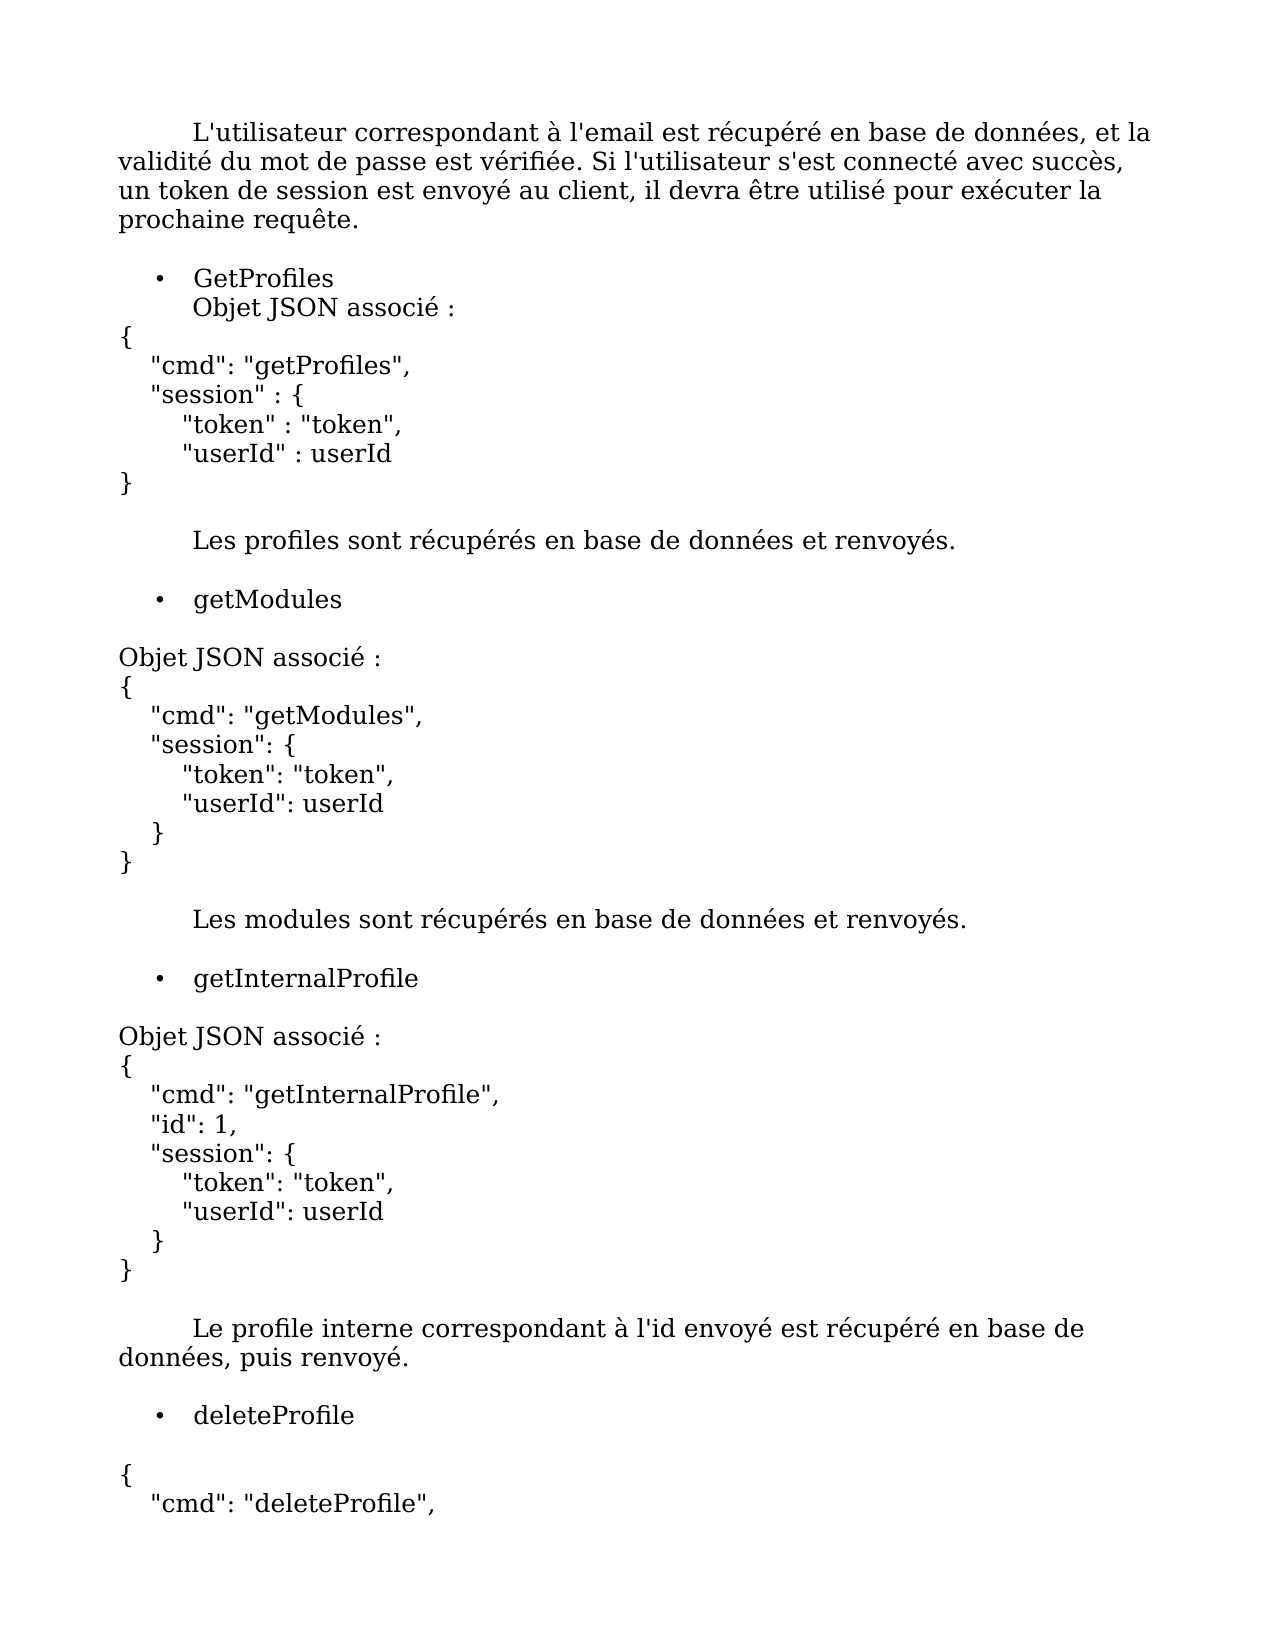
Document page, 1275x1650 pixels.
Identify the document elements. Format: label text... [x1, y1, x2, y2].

text "userId": userId [118, 1197, 1157, 1226]
text "token" : "token", [118, 410, 1157, 439]
list deleteProfile [156, 1401, 1157, 1431]
text } [118, 468, 1157, 497]
text "cmd": "getModules", [118, 701, 1157, 731]
text Les modules sont récupérés en base de données et renvoyés. [118, 906, 1157, 935]
text Objet JSON associé : [118, 293, 1157, 322]
text Le profile interne correspondant à l'id envoyé est récupéré en base de données, puis renvoyé. [118, 1314, 1157, 1372]
text } [118, 847, 1157, 876]
text { [118, 1051, 1157, 1081]
text "session": { [118, 1139, 1157, 1168]
text "id": 1, [118, 1110, 1157, 1139]
text Objet JSON associé : [118, 1022, 1157, 1051]
list getModules [156, 585, 1157, 614]
text Les profiles sont récupérés en base de données et renvoyés. [118, 526, 1157, 556]
text "cmd": "getProfiles", [118, 351, 1157, 381]
text } [118, 1226, 1157, 1256]
text "session": { [118, 731, 1157, 760]
text "cmd": "getInternalProfile", [118, 1081, 1157, 1110]
text Objet JSON associé : [118, 643, 1157, 672]
text "userId" : userId [118, 439, 1157, 468]
list GetProfiles [156, 264, 1157, 293]
text { [118, 322, 1157, 351]
text "session" : { [118, 381, 1157, 410]
text L'utilisateur correspondant à l'email est récupéré en base de données, et la validité du mot de passe est vérifiée. Si l'utilisateur s'est connecté avec succès, un token de session est envoyé au client, il devra être utilisé pour exécuter la prochaine requête. [118, 118, 1157, 235]
text } [118, 818, 1157, 847]
text { [118, 672, 1157, 701]
text "userId": userId [118, 789, 1157, 818]
text { [118, 1460, 1157, 1489]
text } [118, 1256, 1157, 1285]
list getInternalProfile [156, 964, 1157, 993]
text "token": "token", [118, 760, 1157, 789]
text "cmd": "deleteProfile", [118, 1489, 1157, 1518]
text "token": "token", [118, 1168, 1157, 1197]
